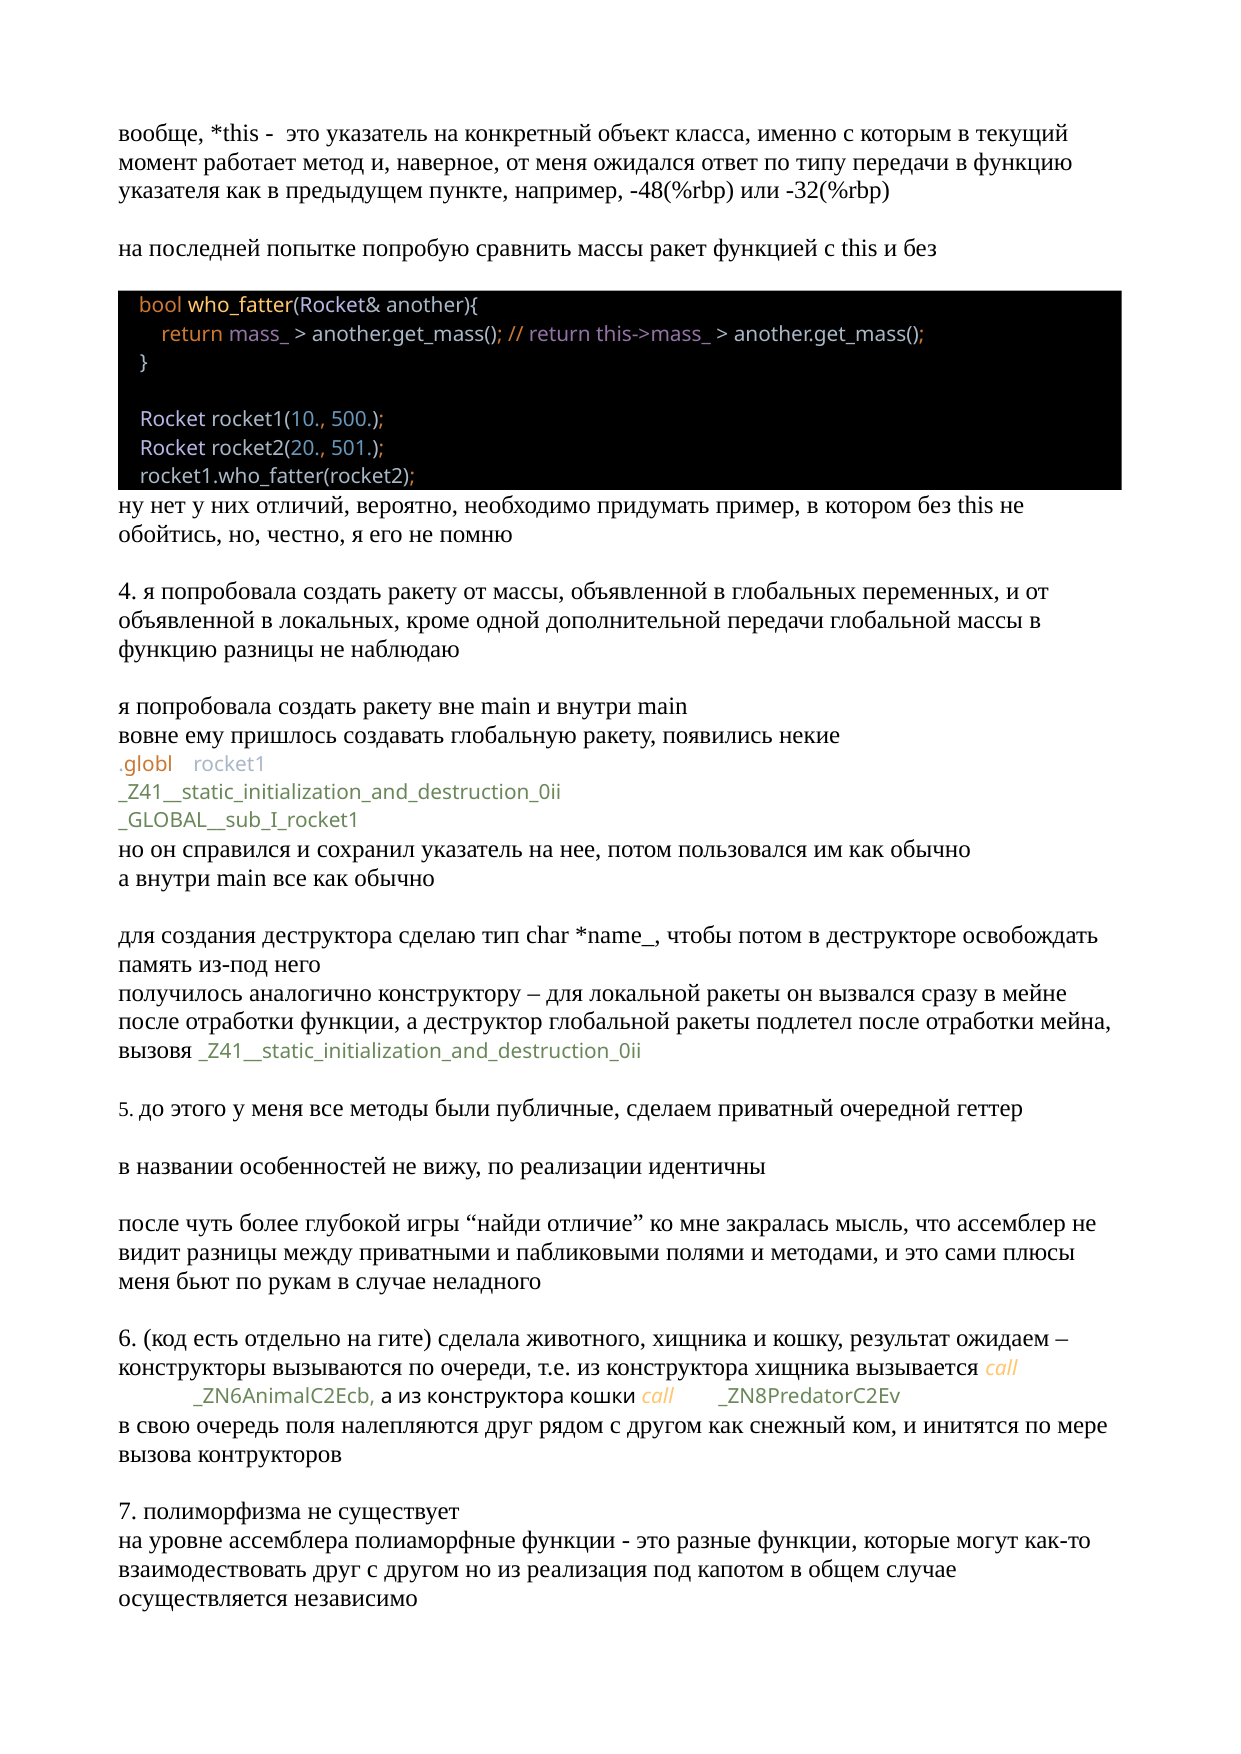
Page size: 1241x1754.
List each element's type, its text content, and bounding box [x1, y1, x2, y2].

text для создания деструктора сделаю тип char *name_, чтобы потом в деструкторе освобождать память из-под него получилось аналогично конструктору – для локальной ракеты он вызвался сразу в мейне после отработки функции, а деструктор глобальной ракеты подлетел после отработки мейна, вызовя _Z41__static_initialization_and_destruction_0ii [118, 920, 1122, 1065]
text .globl rocket1 _Z41__static_initialization_and_destruction_0ii [118, 749, 1122, 806]
text вообще, *this - это указатель на конкретный объект класса, именно с которым в текущий момент работает метод и, наверное, от меня ожидался ответ по типу передачи в функцию указателя как в предыдущем пункте, например, -48(%rbp) или -32(%rbp) [118, 118, 1122, 204]
text я попробовала создать ракету вне main и внутри main вовне ему пришлось создавать глобальную ракету, появились некие [118, 691, 1122, 749]
text 4. я попробовала создать ракету от массы, объявленной в глобальных переменных, и от объявленной в локальных, кроме одной дополнительной передачи глобальной массы в функцию разницы не наблюдаю [118, 576, 1122, 662]
text 7. полиморфизма не существует на уровне ассемблера полиаморфные функции - это разные функции, которые могут как-то взаимодествовать друг с другом но из реализация под капотом в общем случае осуществляется независимо [118, 1496, 1122, 1611]
text но он справился и сохранил указатель на нее, потом пользовался им как обычно а внутри main все как обычно [118, 834, 1122, 891]
text _GLOBAL__sub_I_rocket1 [118, 806, 1122, 834]
text 6. (код есть отдельно на гите) сделала животного, хищника и кошку, результат ожидаем – конструкторы вызываются по очереди, т.е. из конструктора хищника вызывается call _ZN6AnimalC2Ecb, а из конструктора кошки call _ZN8PredatorC2Ev в свою очередь поля налепляются друг рядом с другом как снежный ком, и инитятся по мере вызова контрукторов [118, 1323, 1122, 1496]
text ну нет у них отличий, вероятно, необходимо придумать пример, в котором без this не обойтись, но, честно, я его не помню [118, 490, 1122, 547]
text на последней попытке попробую сравнить массы ракет функцией с this и без [118, 233, 1122, 262]
text 5. до этого у меня все методы были публичные, сделаем приватный очередной геттер в названии особенностей не вижу, по реализации идентичны после чуть более глубокой игры “найди отличие” ко мне закралась мысль, что ассемблер не видит разницы между приватными и пабликовыми полями и методами, и это сами плюсы меня бьют по рукам в случае неладного [118, 1093, 1122, 1295]
